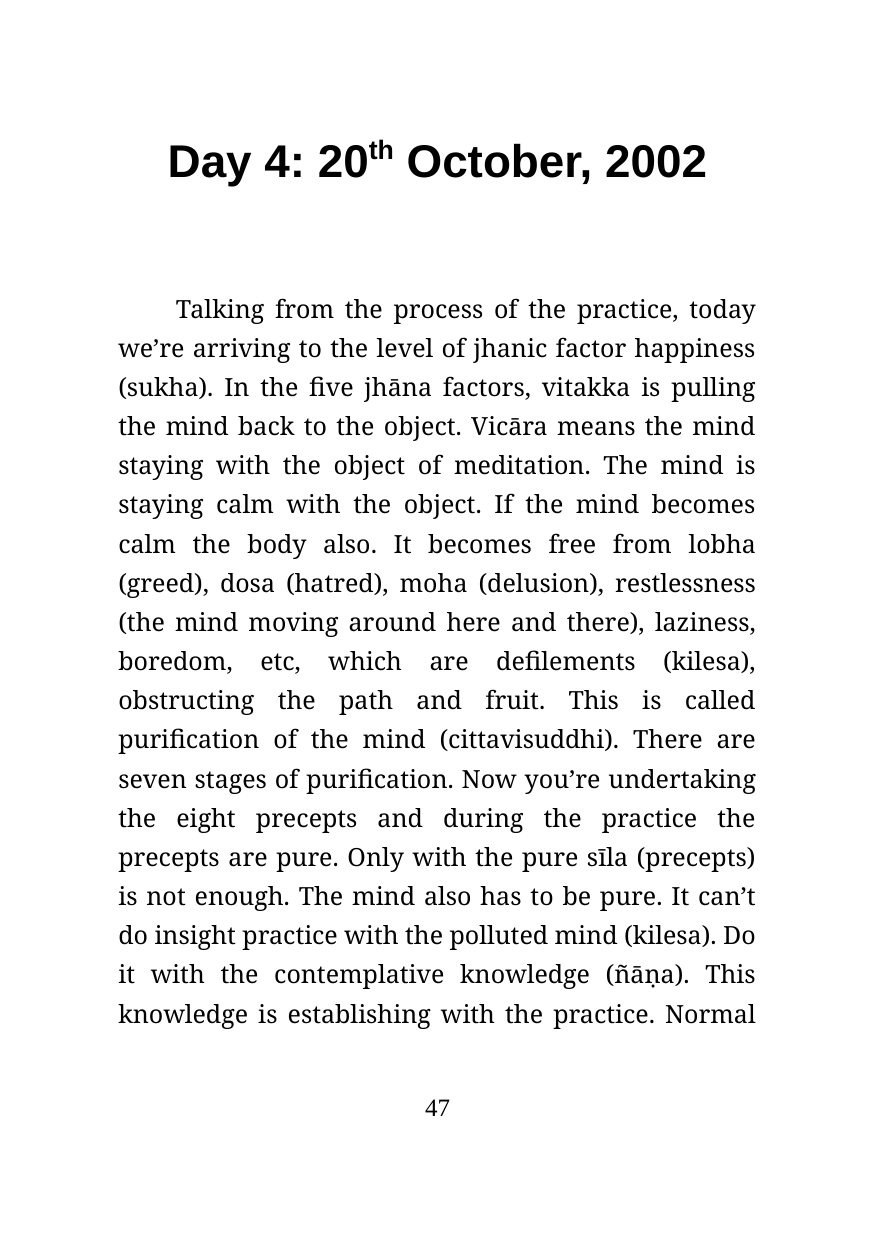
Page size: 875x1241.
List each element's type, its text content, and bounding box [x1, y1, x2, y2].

subtitle Day 4: 20th October, 2002 [118, 134, 756, 187]
text Talking from the process of the practice, today we’re arriving to the level of jhanic factor happiness (sukha). In the five jhāna factors, vitakka is pulling the mind back to the object. Vicāra means the mind staying with the object of meditation. The mind is staying calm with the object. If the mind becomes calm the body also. It becomes free from lobha (greed), dosa (hatred), moha (delusion), restlessness (the mind moving around here and there), laziness, boredom, etc, which are defilements (kilesa), obstructing the path and fruit. This is called purification of the mind (cittavisuddhi). There are seven stages of purification. Now you’re undertaking the eight precepts and during the practice the precepts are pure. Only with the pure sīla (precepts) is not enough. The mind also has to be pure. It can’t do insight practice with the polluted mind (kilesa). Do it with the contemplative knowledge (ñāṇa). This knowledge is establishing with the practice. Normal [118, 291, 756, 1030]
